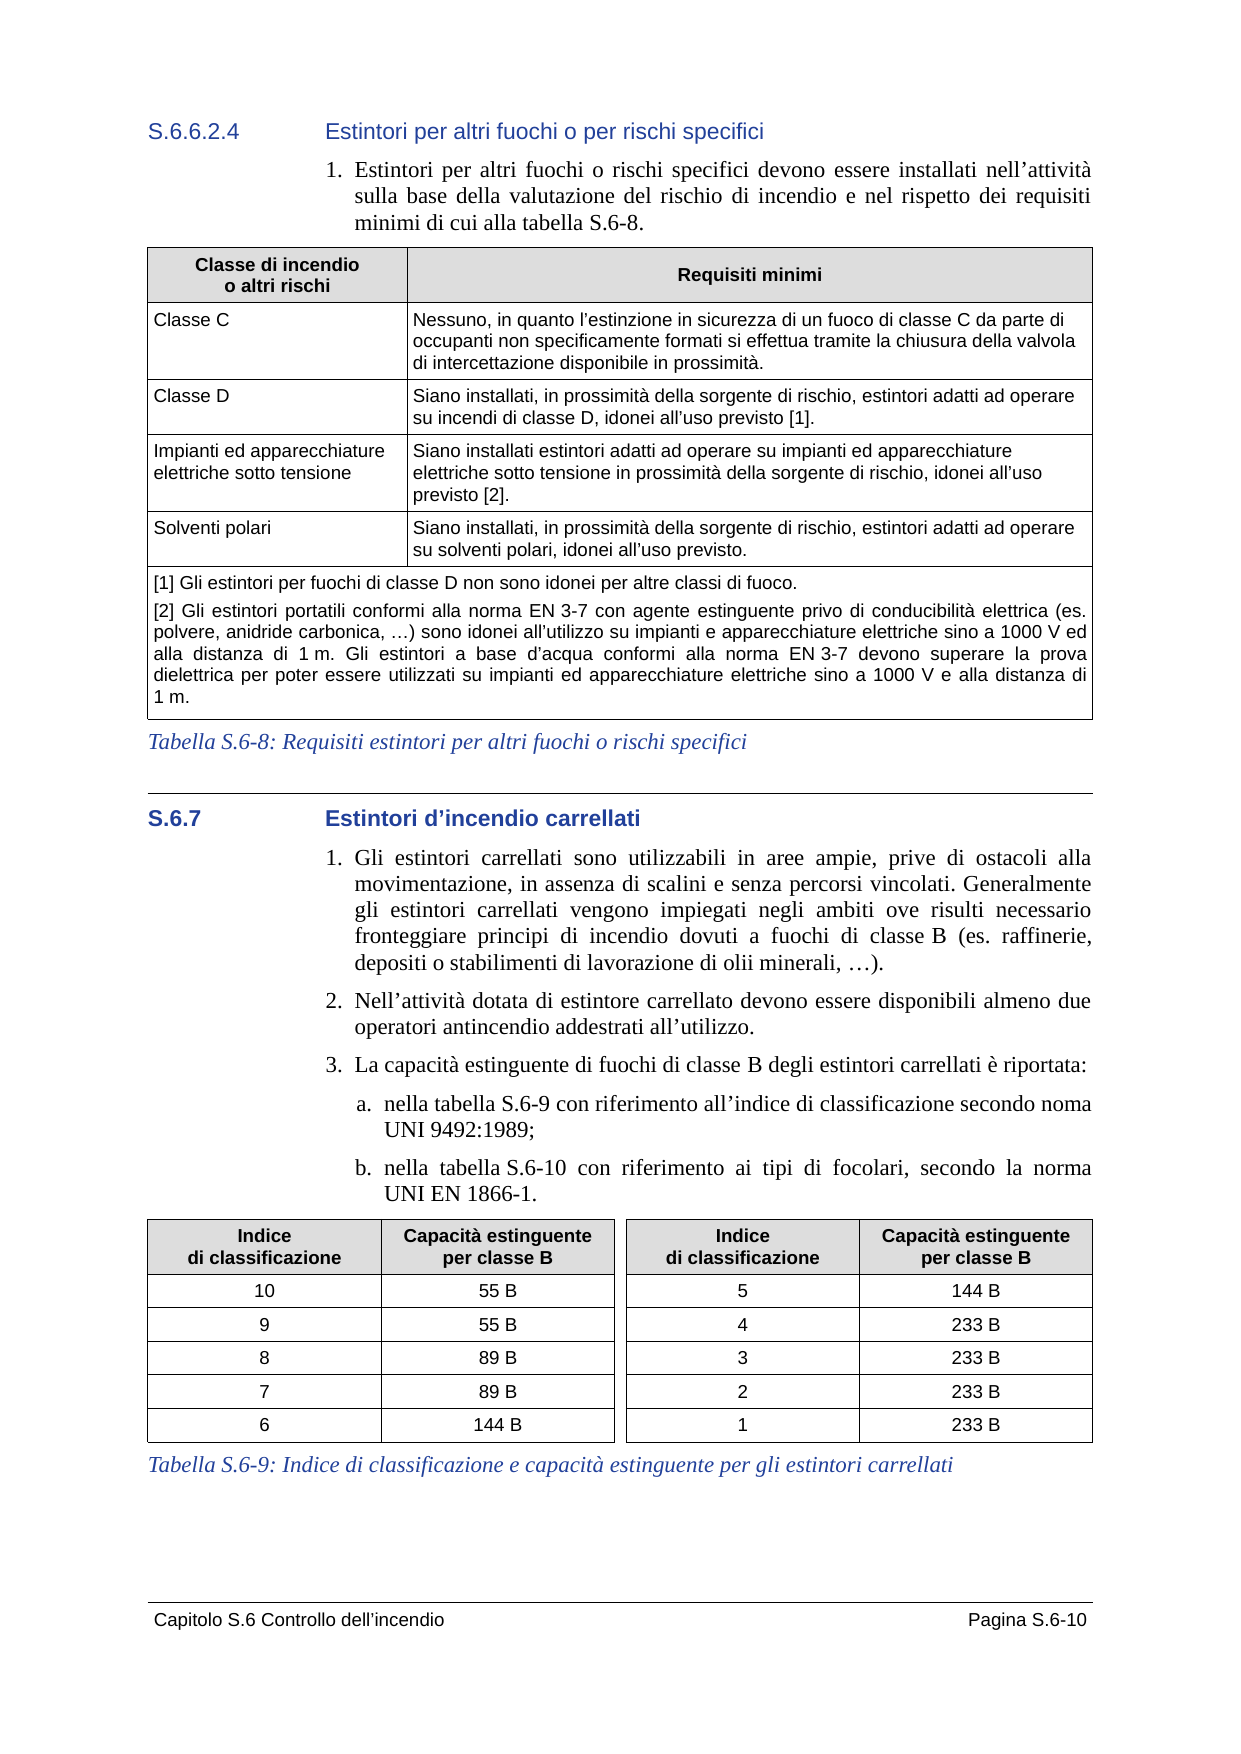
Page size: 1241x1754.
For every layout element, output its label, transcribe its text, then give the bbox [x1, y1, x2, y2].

table_cell 233 B [860, 1342, 1092, 1374]
text Tabella S.6-8: Requisiti estintori per altri fuochi o rischi specifici [148, 728, 1093, 755]
text Tabella S.6-9: Indice di classificazione e capacità estinguente per gli estintori carrellati [148, 1451, 1093, 1477]
table_cell 1 [627, 1409, 859, 1441]
list Estintori per altri fuochi o rischi specifici devono essere installati nell’attività sulla base della valutazione del rischio di incendio e nel rispetto dei requisiti minimi di cui alla tabella S.6-8. [342, 156, 1093, 235]
table_cell Impianti ed apparecchiature elettriche sotto tensione [148, 435, 407, 511]
table_cell 55 B [382, 1308, 614, 1341]
table_cell Classe C [148, 303, 407, 379]
table_cell 3 [627, 1342, 859, 1374]
table_cell [615, 1408, 626, 1441]
table_cell Siano installati, in prossimità della sorgente di rischio, estintori adatti ad operare su solventi polari, idonei all’uso previsto. [408, 512, 1092, 566]
table_cell 5 [627, 1275, 859, 1307]
subtitle Estintori d’incendio carrellati [148, 794, 1093, 832]
table_cell Nessuno, in quanto l’estinzione in sicurezza di un fuoco di classe C da parte di occupanti non specificamente formati si effettua tramite la chiusura della valvola di intercettazione disponibile in prossimità. [408, 303, 1092, 379]
table_header Indice di classificazione [627, 1220, 859, 1274]
table_header Classe di incendio o altri rischi [148, 248, 407, 302]
list La capacità estinguente di fuochi di classe B degli estintori carrellati è riportata: [342, 1052, 1093, 1078]
table_header [615, 1219, 626, 1274]
table_cell 7 [148, 1375, 381, 1408]
table_cell 6 [148, 1409, 381, 1441]
table_cell 4 [627, 1308, 859, 1341]
table_cell 89 B [382, 1342, 614, 1374]
table_cell 10 [148, 1275, 381, 1307]
table_cell 89 B [382, 1375, 614, 1408]
table_cell [615, 1307, 626, 1341]
table_cell 144 B [382, 1409, 614, 1441]
table_cell [1] Gli estintori per fuochi di classe D non sono idonei per altre classi di fuoco. [2] Gli estintori portatili conformi alla norma EN 3-7 con agente estinguente privo di conducibilità elettrica (es. polvere, anidride carbonica, …) sono idonei all’utilizzo su impianti e apparecchiature elettriche sino a 1000 V ed alla distanza di 1 m. Gli estintori a base d’acqua conformi alla norma EN 3-7 devono superare la prova dielettrica per poter essere utilizzati su impianti ed apparecchiature elettriche sino a 1000 V e alla distanza di 1 m. [148, 567, 1092, 719]
table_header Capacità estinguente per classe B [860, 1220, 1092, 1274]
list nella tabella S.6-10 con riferimento ai tipi di focolari, secondo la norma UNI EN 1866-1. [372, 1154, 1093, 1207]
list Gli estintori carrellati sono utilizzabili in aree ampie, prive di ostacoli alla movimentazione, in assenza di scalini e senza percorsi vincolati. Generalmente gli estintori carrellati vengono impiegati negli ambiti ove risulti necessario fronteggiare principi di incendio dovuti a fuochi di classe B (es. raffinerie, depositi o stabilimenti di lavorazione di olii minerali, …). [342, 843, 1093, 975]
table_cell [615, 1274, 626, 1307]
table_cell Siano installati estintori adatti ad operare su impianti ed apparecchiature elettriche sotto tensione in prossimità della sorgente di rischio, idonei all’uso previsto [2]. [408, 435, 1092, 511]
table_header Indice di classificazione [148, 1220, 381, 1274]
list Nell’attività dotata di estintore carrellato devono essere disponibili almeno due operatori antincendio addestrati all’utilizzo. [342, 987, 1093, 1040]
table_header Capacità estinguente per classe B [382, 1220, 614, 1274]
list nella tabella S.6-9 con riferimento all’indice di classificazione secondo noma UNI 9492:1989; [372, 1090, 1093, 1142]
table_header Requisiti minimi [408, 248, 1092, 302]
table_cell 9 [148, 1308, 381, 1341]
table_cell 233 B [860, 1308, 1092, 1341]
subtitle Estintori per altri fuochi o per rischi specifici [148, 118, 1093, 144]
table_cell 55 B [382, 1275, 614, 1307]
table_cell Solventi polari [148, 512, 407, 566]
table_cell 8 [148, 1342, 381, 1374]
table_cell Classe D [148, 380, 407, 434]
table_cell Siano installati, in prossimità della sorgente di rischio, estintori adatti ad operare su incendi di classe D, idonei all’uso previsto [1]. [408, 380, 1092, 434]
table_cell 233 B [860, 1409, 1092, 1441]
table_cell 144 B [860, 1275, 1092, 1307]
table_cell [615, 1341, 626, 1374]
table_cell 2 [627, 1375, 859, 1408]
table_cell [615, 1374, 626, 1408]
table_cell 233 B [860, 1375, 1092, 1408]
